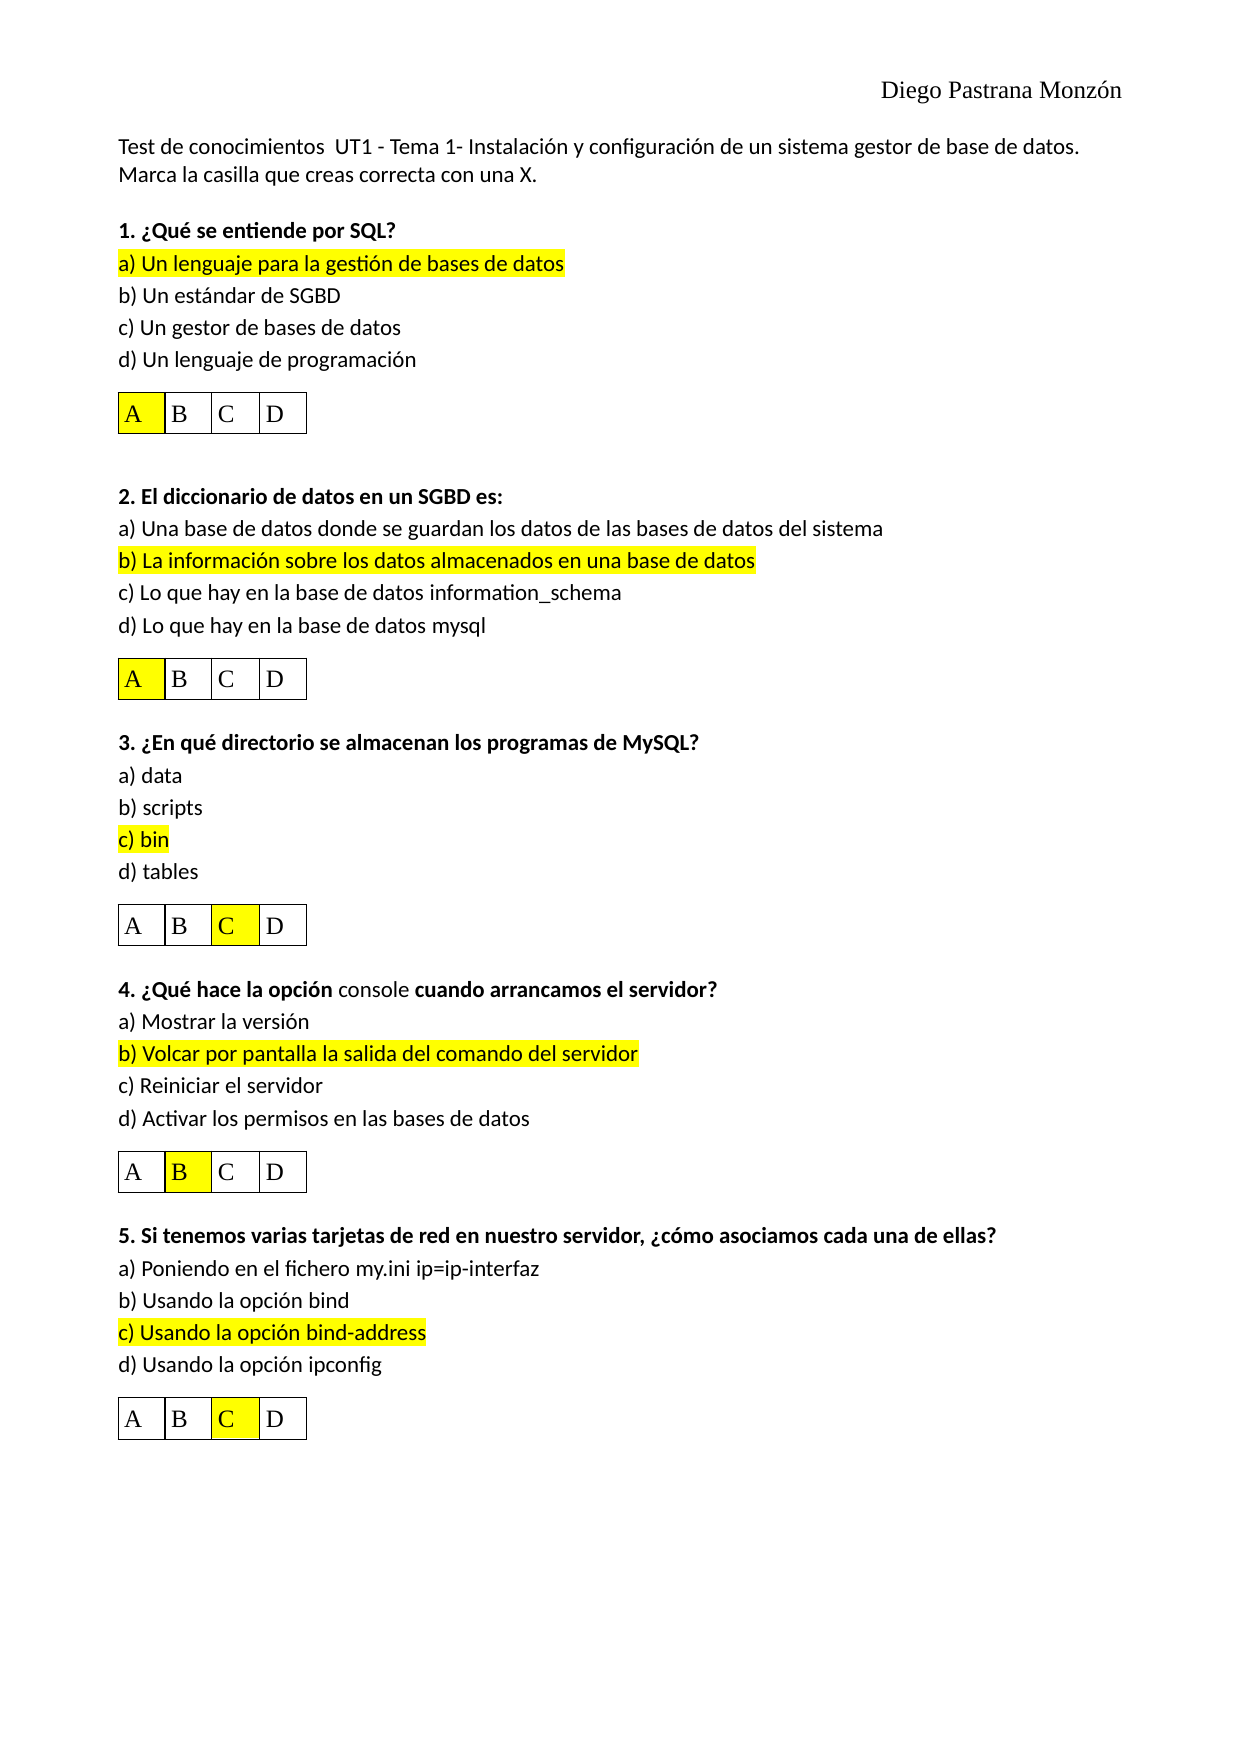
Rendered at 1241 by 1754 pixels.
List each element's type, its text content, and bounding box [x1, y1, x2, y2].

table_header B [166, 1398, 211, 1438]
text 3. ¿En qué directorio se almacenan los programas de MySQL? a) data b) scripts c) bin d) tables [118, 728, 1122, 885]
table_header D [260, 659, 306, 699]
text Test de conocimientos UT1 - Tema 1- Instalación y configuración de un sistema gestor de base de datos. [118, 132, 1122, 161]
table_header D [260, 1152, 306, 1192]
table_header B [166, 393, 211, 433]
text Marca la casilla que creas correcta con una X. [118, 161, 1122, 188]
table_header A [119, 1398, 164, 1438]
table_header D [260, 393, 306, 433]
table_header A [119, 905, 164, 945]
table_header A [119, 1152, 164, 1192]
table_header D [260, 905, 306, 945]
text 5. Si tenemos varias tarjetas de red en nuestro servidor, ¿cómo asociamos cada una de ellas? a) Poniendo en el fichero my.ini ip=ip-interfaz b) Usando la opción bind c) Usando la opción bind-address d) Usando la opción ipconfig [118, 1222, 1122, 1378]
text 2. El diccionario de datos en un SGBD es: a) Una base de datos donde se guardan los datos de las bases de datos del sistema b) La información sobre los datos almacenados en una base de datos c) Lo que hay en la base de datos information_schema d) Lo que hay en la base de datos mysql [118, 482, 1122, 639]
table_header B [166, 659, 211, 699]
text 4. ¿Qué hace la opción console cuando arrancamos el servidor? a) Mostrar la versión b) Volcar por pantalla la salida del comando del servidor c) Reiniciar el servidor d) Activar los permisos en las bases de datos [118, 975, 1122, 1132]
table_header C [212, 1398, 259, 1438]
table_header D [260, 1398, 306, 1438]
text 1. ¿Qué se entiende por SQL? a) Un lenguaje para la gestión de bases de datos b) Un estándar de SGBD c) Un gestor de bases de datos d) Un lenguaje de programación [118, 217, 1122, 373]
table_header C [212, 905, 259, 945]
table_header C [212, 659, 259, 699]
table_header C [212, 393, 259, 433]
table_header C [212, 1152, 259, 1192]
table_header A [119, 393, 164, 433]
table_header A [119, 659, 164, 699]
table_header B [166, 1152, 211, 1192]
table_header B [166, 905, 211, 945]
